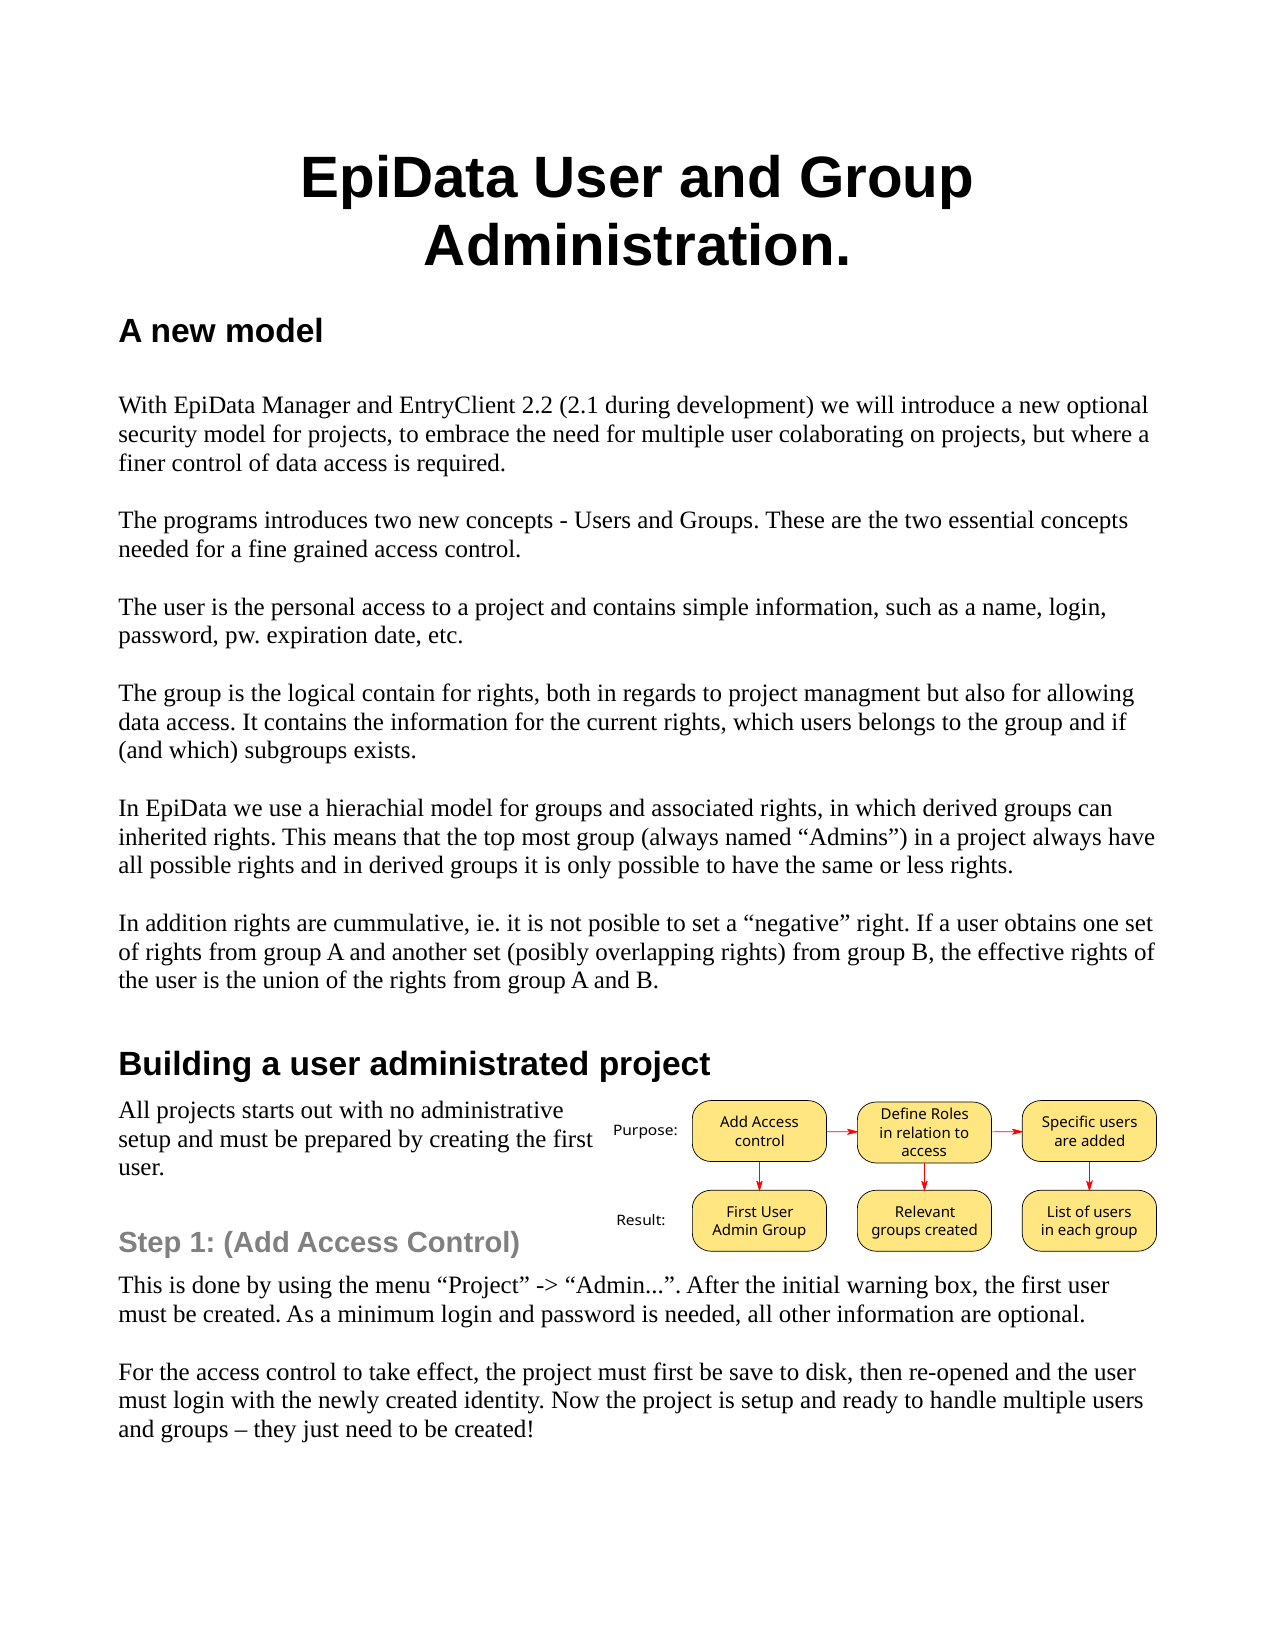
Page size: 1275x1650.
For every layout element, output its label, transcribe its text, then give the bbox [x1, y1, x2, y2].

text The group is the logical contain for rights, both in regards to project managment but also for allowing data access. It contains the information for the current rights, which users belongs to the group and if (and which) subgroups exists. [118, 678, 1157, 764]
text All projects starts out with no administrative setup and must be prepared by creating the first user. [118, 1095, 1157, 1181]
text In EpiData we use a hierachial model for groups and associated rights, in which derived groups can inherited rights. This means that the top most group (always named “Admins”) in a project always have all possible rights and in derived groups it is only possible to have the same or less rights. [118, 793, 1157, 879]
subtitle A new model [118, 311, 1157, 349]
text This is done by using the menu “Project” -> “Admin...”. After the initial warning box, the first user must be created. As a minimum login and password is needed, all other information are optional. [118, 1271, 1157, 1328]
text With EpiData Manager and EntryClient 2.2 (2.1 during development) we will introduce a new optional security model for projects, to embrace the need for multiple user colaborating on projects, but where a finer control of data access is required. [118, 391, 1157, 477]
subtitle Step 1: (Add Access Control) [118, 1224, 1157, 1258]
text In addition rights are cummulative, ie. it is not posible to set a “negative” right. If a user obtains one set of rights from group A and another set (posibly overlapping rights) from group B, the effective rights of the user is the union of the rights from group A and B. [118, 908, 1157, 994]
text The user is the personal access to a project and contains simple information, such as a name, login, password, pw. expiration date, etc. [118, 592, 1157, 649]
subtitle Building a user administrated project [118, 1044, 1157, 1082]
text For the access control to take effect, the project must first be save to disk, then re-opened and the user must login with the newly created identity. Now the project is setup and ready to handle multiple users and groups – they just need to be created! [118, 1357, 1157, 1443]
text The programs introduces two new concepts - Users and Groups. These are the two essential concepts needed for a fine grained access control. [118, 506, 1157, 563]
title EpiData User and Group Administration. [118, 143, 1157, 277]
